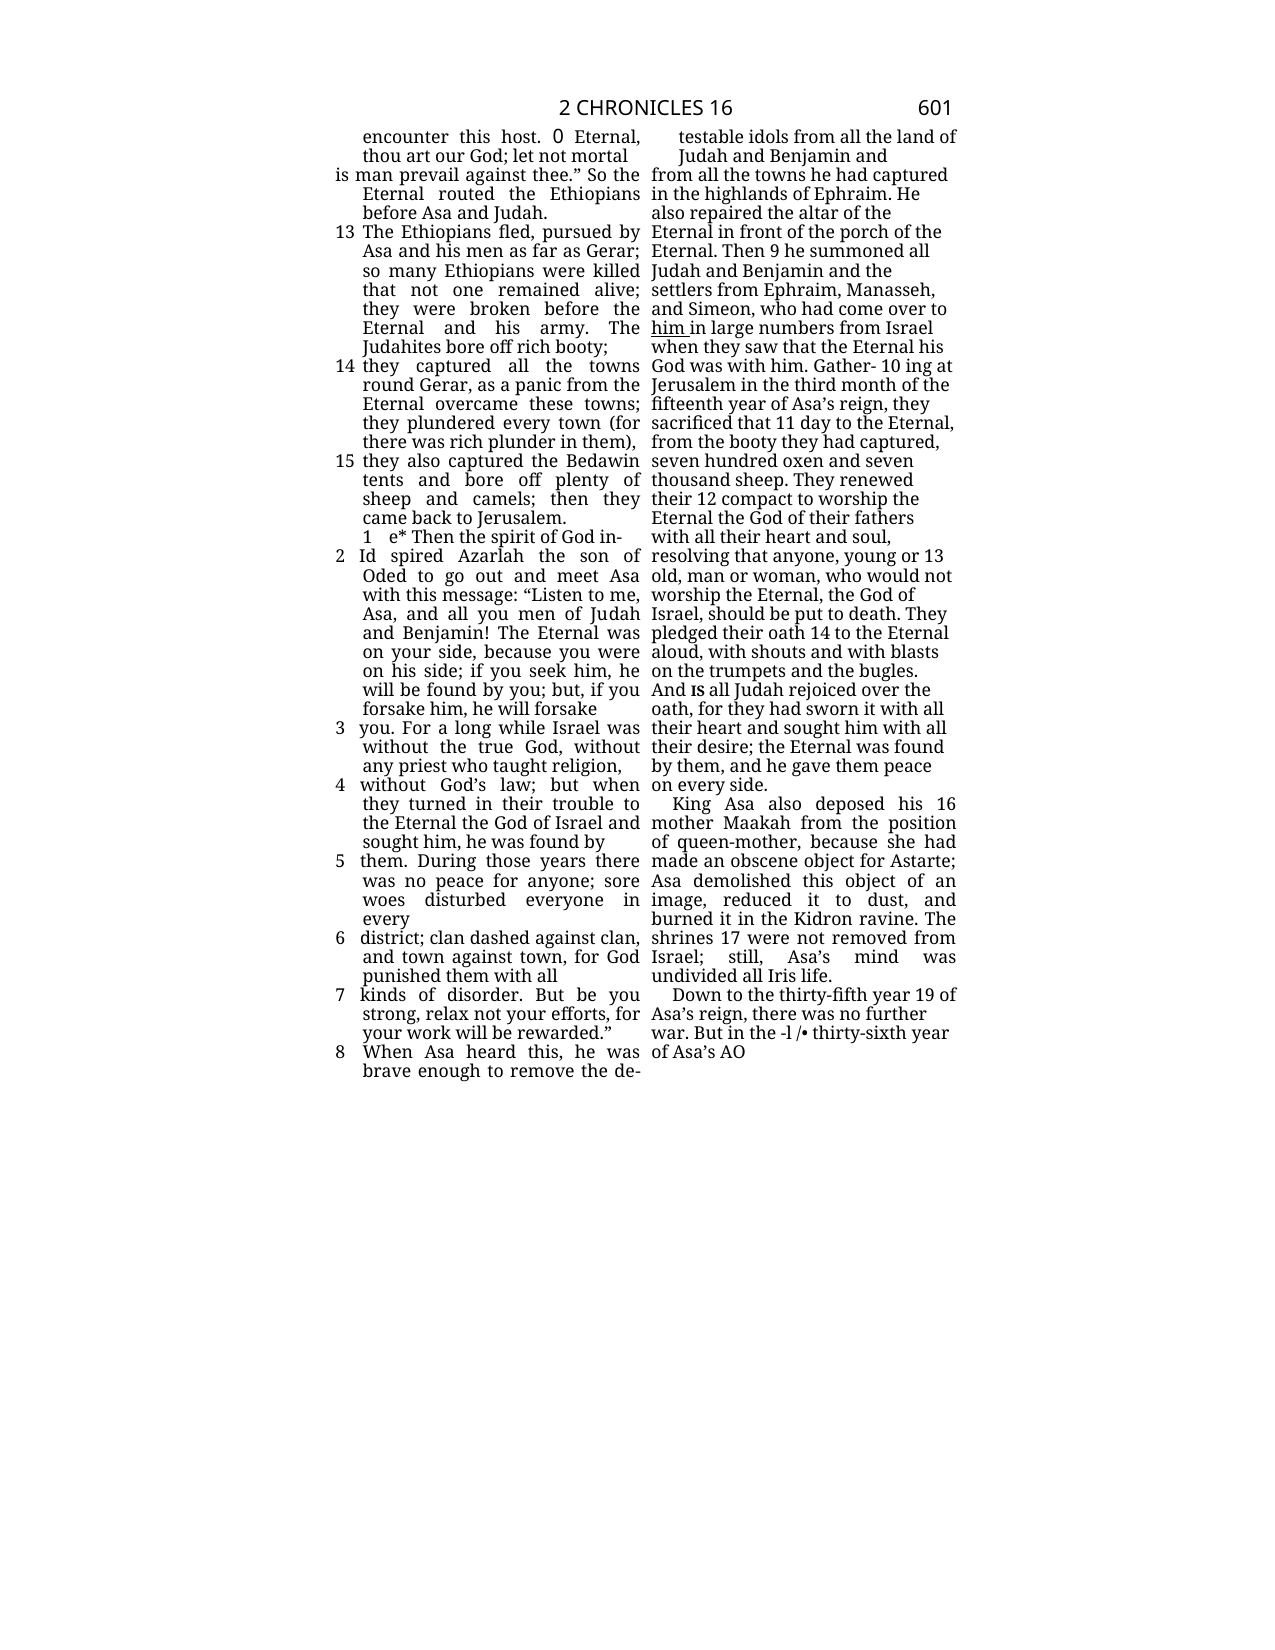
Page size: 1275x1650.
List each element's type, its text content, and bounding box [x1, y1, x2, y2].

text from all the towns he had cap­tured in the highlands of Ephraim. He also repaired the altar of the Eternal in front of the porch of the Eternal. Then 9 he summoned all Judah and Benjamin and the settlers from Ephraim, Manasseh, and Sim­eon, who had come over to him in large numbers from Israel when they saw that the Eternal his God was with him. Gather- 10 ing at Jerusalem in the third month of the fifteenth year of Asa’s reign, they sacrificed that 11 day to the Eternal, from the booty they had captured, seven hundred oxen and seven thou­sand sheep. They renewed their 12 compact to worship the Eter­nal the God of their fathers with all their heart and soul, resolving that anyone, young or 13 old, man or woman, who would not worship the Eternal, the God of Israel, should be put to death. They pledged their oath 14 to the Eternal aloud, with shouts and with blasts on the trumpets and the bugles. And IS all Judah rejoiced over the oath, for they had sworn it with all their heart and sought him with all their desire; the Eter­nal was found by them, and he gave them peace on every side. [651, 166, 956, 796]
text Down to the thirty-fifth year 19 of Asa’s reign, there was no fur­ther war. But in the -l /• thirty-sixth year of Asa’s AO [651, 986, 956, 1062]
list them. During those years there was no peace for anyone; sore woes disturbed everyone in every [335, 853, 641, 929]
list testable idols from all the land of Judah and Benjamin and [651, 128, 956, 166]
list district; clan dashed against clan, and town against town, for God punished them with all [335, 929, 641, 986]
text King Asa also deposed his 16 mother Maakah from the posi­tion of queen-mother, because she had made an obscene object for Astarte; Asa demolished this object of an image, reduced it to dust, and burned it in the Kidron ravine. The shrines 17 were not removed from Israel; still, Asa’s mind was undivided all Iris life. [651, 796, 956, 986]
text is man prevail against thee.” So the Eternal routed the Ethi­opians before Asa and Judah. [335, 166, 641, 224]
list The Ethiopians fled, pursued by Asa and his men as far as Gerar; so many Ethiopians were killed that not one remained alive; they were broken before the Eternal and his army. The Judahites bore off rich booty; [335, 224, 641, 357]
list e* Then the spirit of God in- [362, 529, 641, 548]
list kinds of disorder. But be you strong, relax not your efforts, for your work will be rewarded.” [335, 986, 641, 1043]
list When Asa heard this, he was brave enough to remove the de­ [335, 1043, 641, 1081]
list without God’s law; but when they turned in their trouble to the Eternal the God of Israel and sought him, he was found by [335, 776, 641, 853]
list they captured all the towns round Gerar, as a panic from the Eternal overcame these towns; they plundered every town (for there was rich plunder in them), [335, 357, 641, 452]
list they also captured the Bedawin tents and bore off plenty of sheep and camels; then they came back to Jerusalem. [335, 452, 641, 529]
text encounter this host. 0 Eternal, thou art our God; let not mortal [362, 128, 641, 166]
list you. For a long while Israel was without the true God, without any priest who taught religion, [335, 719, 641, 776]
list Id spired Azarlah the son of Oded to go out and meet Asa with this message: “Listen to me, Asa, and all you men of Ju­dah and Benjamin! The Eternal was on your side, because you were on his side; if you seek him, he will be found by you; but, if you forsake him, he will forsake [335, 548, 641, 719]
